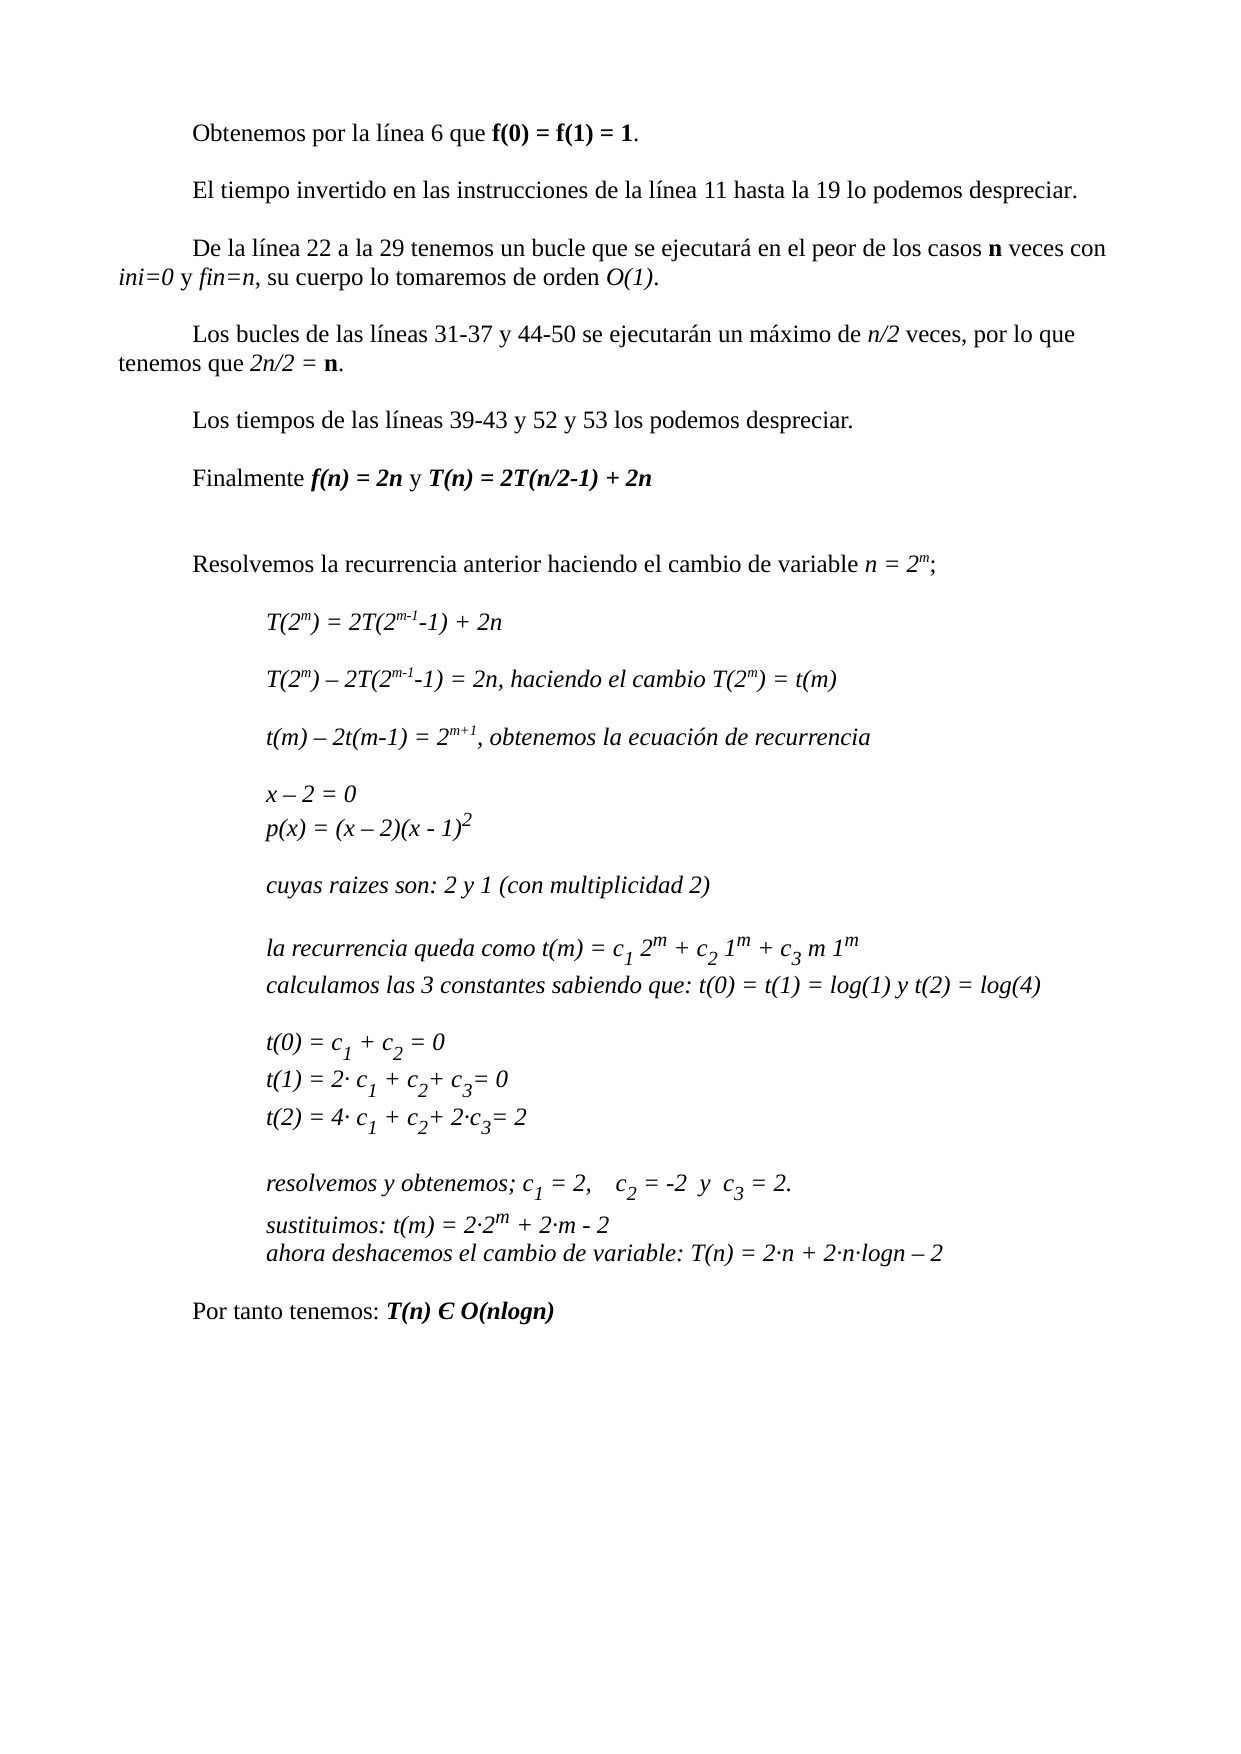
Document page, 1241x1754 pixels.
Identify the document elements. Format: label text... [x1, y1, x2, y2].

text Obtenemos por la línea 6 que f(0) = f(1) = 1. [118, 118, 1122, 147]
text T(2m) = 2T(2m-1-1) + 2n [118, 607, 1122, 636]
text De la línea 22 a la 29 tenemos un bucle que se ejecutará en el peor de los casos n veces con ini=0 y fin=n, su cuerpo lo tomaremos de orden O(1). [118, 233, 1122, 291]
text Finalmente f(n) = 2n y T(n) = 2T(n/2-1) + 2n [118, 463, 1122, 492]
text t(1) = 2· c1 + c2+ c3= 0 [118, 1064, 1122, 1102]
text ahora deshacemos el cambio de variable: T(n) = 2·n + 2·n·logn – 2 [118, 1238, 1122, 1267]
text Los tiempos de las líneas 39-43 y 52 y 53 los podemos despreciar. [118, 406, 1122, 434]
text Resolvemos la recurrencia anterior haciendo el cambio de variable n = 2m; [118, 549, 1122, 578]
text resolvemos y obtenemos; c1 = 2, c2 = -2 y c3 = 2. [118, 1168, 1122, 1205]
text x – 2 = 0 [118, 779, 1122, 808]
text Los bucles de las líneas 31-37 y 44-50 se ejecutarán un máximo de n/2 veces, por lo que tenemos que 2n/2 = n. [118, 319, 1122, 377]
text calculamos las 3 constantes sabiendo que: t(0) = t(1) = log(1) y t(2) = log(4) [118, 970, 1122, 999]
text la recurrencia queda como t(m) = c1 2m + c2 1m + c3 m 1m [118, 928, 1122, 970]
text t(m) – 2t(m-1) = 2m+1, obtenemos la ecuación de recurrencia [118, 722, 1122, 751]
text Por tanto tenemos: T(n) Є O(nlogn) [118, 1296, 1122, 1325]
text t(0) = c1 + c2 = 0 [118, 1027, 1122, 1064]
text sustituimos: t(m) = 2·2m + 2·m - 2 [118, 1205, 1122, 1238]
text t(2) = 4· c1 + c2+ 2·c3= 2 [118, 1102, 1122, 1139]
text p(x) = (x – 2)(x - 1)2 [118, 808, 1122, 842]
text T(2m) – 2T(2m-1-1) = 2n, haciendo el cambio T(2m) = t(m) [118, 664, 1122, 693]
text El tiempo invertido en las instrucciones de la línea 11 hasta la 19 lo podemos despreciar. [118, 176, 1122, 204]
text cuyas raizes son: 2 y 1 (con multiplicidad 2) [118, 870, 1122, 899]
